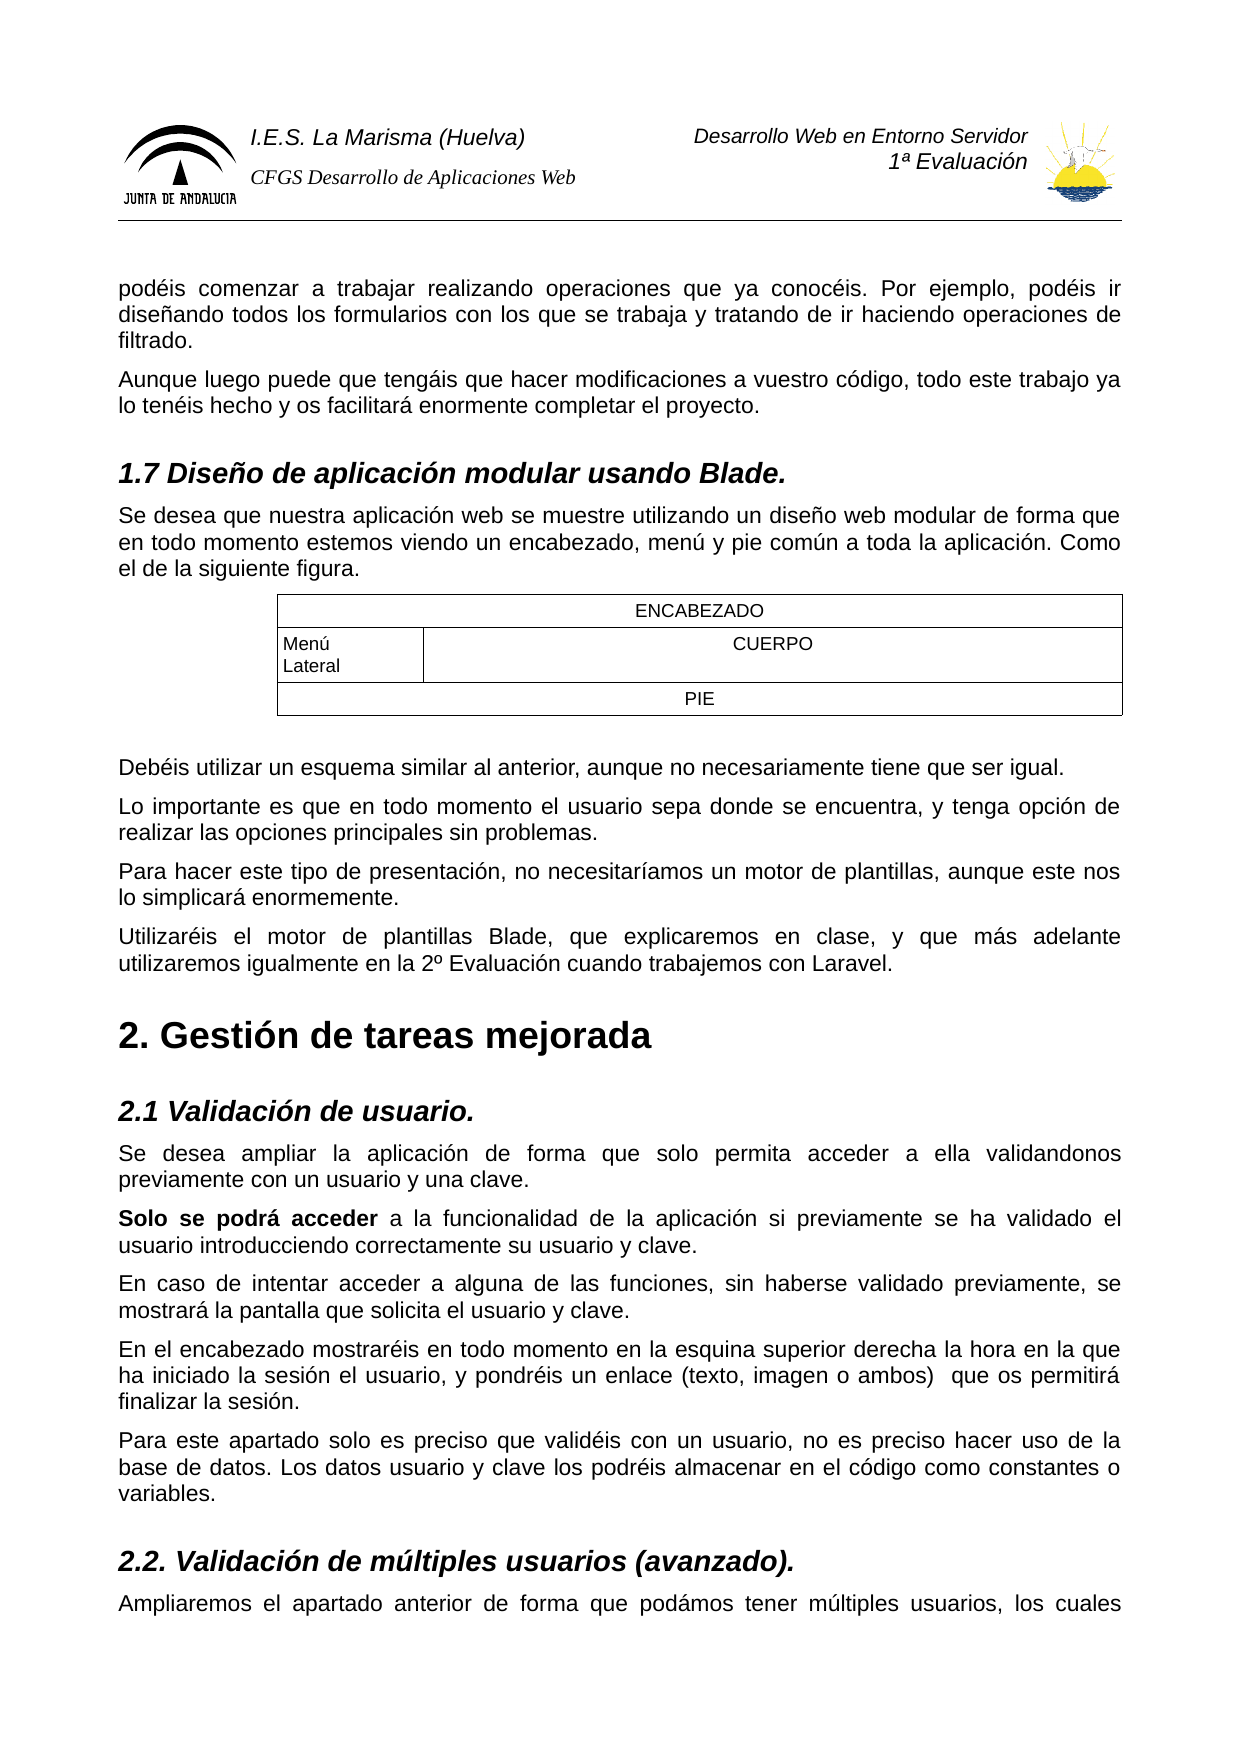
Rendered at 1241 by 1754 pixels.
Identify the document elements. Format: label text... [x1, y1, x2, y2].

text Se desea ampliar la aplicación de forma que solo permita acceder a ella validandonos previamente con un usuario y una clave. [118, 1140, 1122, 1193]
table_cell Menú Lateral [278, 628, 423, 682]
subtitle 2.1 Validación de usuario. [118, 1094, 1122, 1127]
text Aunque luego puede que tengáis que hacer modificaciones a vuestro código, todo este trabajo ya lo tenéis hecho y os facilitará enormente completar el proyecto. [118, 366, 1122, 419]
subtitle 2.2. Validación de múltiples usuarios (avanzado). [118, 1544, 1122, 1577]
text podéis comenzar a trabajar realizando operaciones que ya conocéis. Por ejemplo, podéis ir diseñando todos los formularios con los que se trabaja y tratando de ir haciendo operaciones de filtrado. [118, 274, 1122, 354]
text Se desea que nuestra aplicación web se muestre utilizando un diseño web modular de forma que en todo momento estemos viendo un encabezado, menú y pie común a toda la aplicación. Como el de la siguiente figura. [118, 502, 1122, 581]
subtitle 2. Gestión de tareas mejorada [118, 1013, 1122, 1056]
text Lo importante es que en todo momento el usuario sepa donde se encuentra, y tenga opción de realizar las opciones principales sin problemas. [118, 793, 1122, 845]
text Debéis utilizar un esquema similar al anterior, aunque no necesariamente tiene que ser igual. [118, 754, 1122, 780]
text Para hacer este tipo de presentación, no necesitaríamos un motor de plantillas, aunque este nos lo simplicará enormemente. [118, 858, 1122, 911]
table_header ENCABEZADO [278, 595, 1122, 627]
picture [1044, 121, 1115, 205]
text Utilizaréis el motor de plantillas Blade, que explicaremos en clase, y que más adelante utilizaremos igualmente en la 2º Evaluación cuando trabajemos con Laravel. [118, 923, 1122, 976]
text Para este apartado solo es preciso que validéis con un usuario, no es preciso hacer uso de la base de datos. Los datos usuario y clave los podréis almacenar en el código como constantes o variables. [118, 1427, 1122, 1506]
text En caso de intentar acceder a alguna de las funciones, sin haberse validado previamente, se mostrará la pantalla que solicita el usuario y clave. [118, 1270, 1122, 1323]
subtitle 1.7 Diseño de aplicación modular usando Blade. [118, 456, 1122, 490]
table_cell CUERPO [424, 628, 1122, 682]
text En el encabezado mostraréis en todo momento en la esquina superior derecha la hora en la que ha iniciado la sesión el usuario, y pondréis un enlace (texto, imagen o ambos) que os permitirá finalizar la sesión. [118, 1336, 1122, 1415]
text Solo se podrá acceder a la funcionalidad de la aplicación si previamente se ha validado el usuario introducciendo correctamente su usuario y clave. [118, 1205, 1122, 1258]
text Ampliaremos el apartado anterior de forma que podámos tener múltiples usuarios, los cuales [118, 1590, 1122, 1616]
table_cell PIE [278, 683, 1122, 715]
